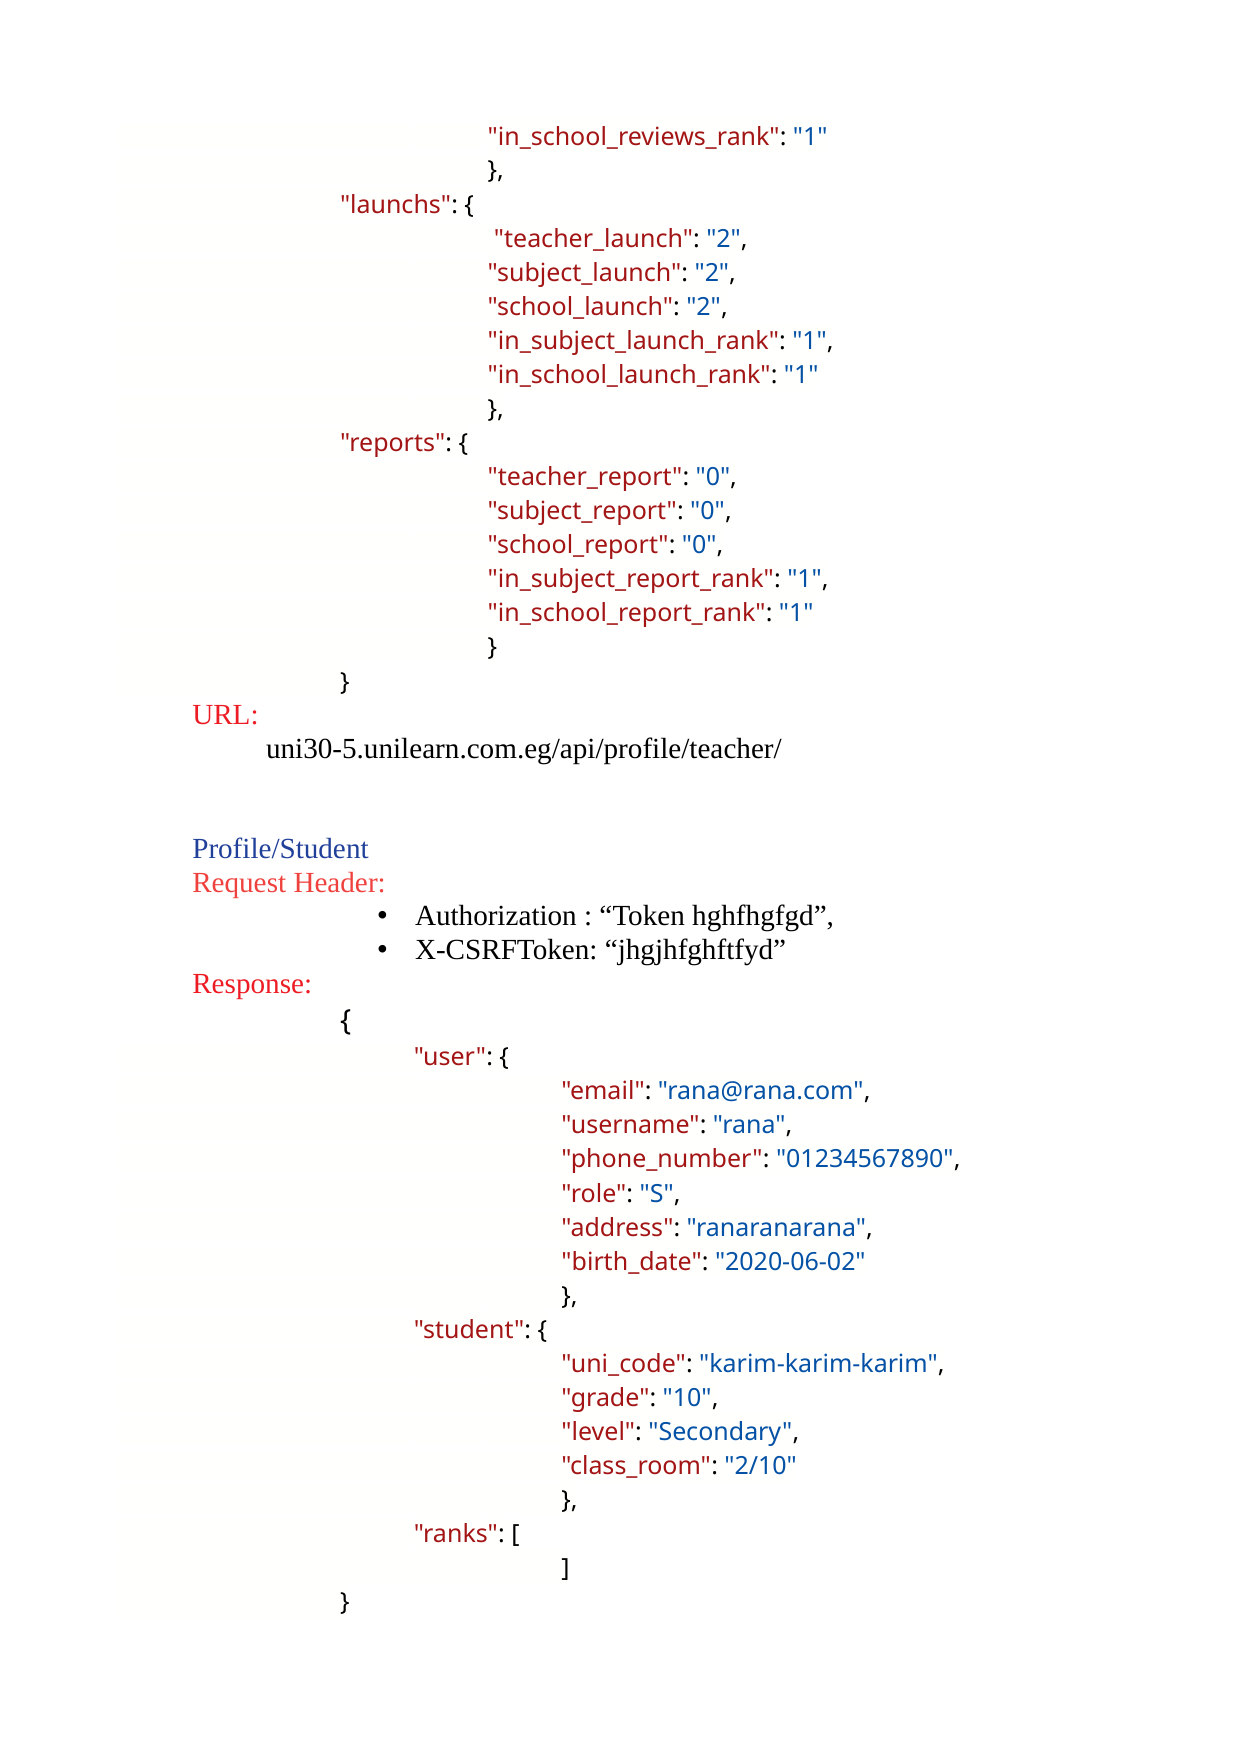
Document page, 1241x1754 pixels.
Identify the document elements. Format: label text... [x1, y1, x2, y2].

text "role": "S", [118, 1175, 1122, 1209]
text }, [118, 1277, 1122, 1311]
text } [118, 629, 1122, 663]
text "student": { [118, 1311, 1122, 1346]
text "level": "Secondary", [118, 1414, 1122, 1448]
text "teacher_report": "0", [118, 459, 1122, 493]
text "birth_date": "2020-06-02" [118, 1243, 1122, 1277]
text "reports": { [118, 425, 1122, 459]
text ] [118, 1550, 1122, 1584]
text "in_school_reviews_rank": "1" [118, 118, 1122, 152]
text }, [118, 391, 1122, 425]
text }, [118, 152, 1122, 186]
text "school_launch": "2", [118, 288, 1122, 322]
text Profile/Student [118, 831, 1122, 865]
text "subject_launch": "2", [118, 254, 1122, 288]
text "phone_number": "01234567890", [118, 1141, 1122, 1175]
text Response: [118, 966, 1122, 999]
text } [118, 663, 1122, 697]
text "school_report": "0", [118, 527, 1122, 561]
text "in_school_report_rank": "1" [118, 595, 1122, 629]
text { [118, 999, 1122, 1039]
text "subject_report": "0", [118, 493, 1122, 527]
text "grade": "10", [118, 1379, 1122, 1414]
text "username": "rana", [118, 1107, 1122, 1141]
text uni30-5.unilearn.com.eg/api/profile/teacher/ [118, 731, 1122, 764]
list X-CSRFToken: “jhgjhfghftfyd” [377, 932, 1122, 966]
text "launchs": { [118, 186, 1122, 220]
text "uni_code": "karim-karim-karim", [118, 1346, 1122, 1379]
text Request Header: [118, 865, 1122, 898]
list Authorization : “Token hghfhgfgd”, [377, 898, 1122, 932]
text URL: [118, 697, 1122, 731]
text }, [118, 1482, 1122, 1516]
text "user": { [118, 1039, 1122, 1073]
text } [118, 1584, 1122, 1618]
text "address": "ranaranarana", [118, 1209, 1122, 1243]
text "in_subject_report_rank": "1", [118, 561, 1122, 595]
text "email": "rana@rana.com", [118, 1073, 1122, 1107]
text "in_school_launch_rank": "1" [118, 357, 1122, 391]
text "class_room": "2/10" [118, 1448, 1122, 1482]
text "ranks": [ [118, 1516, 1122, 1550]
text "teacher_launch": "2", [118, 220, 1122, 254]
text "in_subject_launch_rank": "1", [118, 322, 1122, 357]
